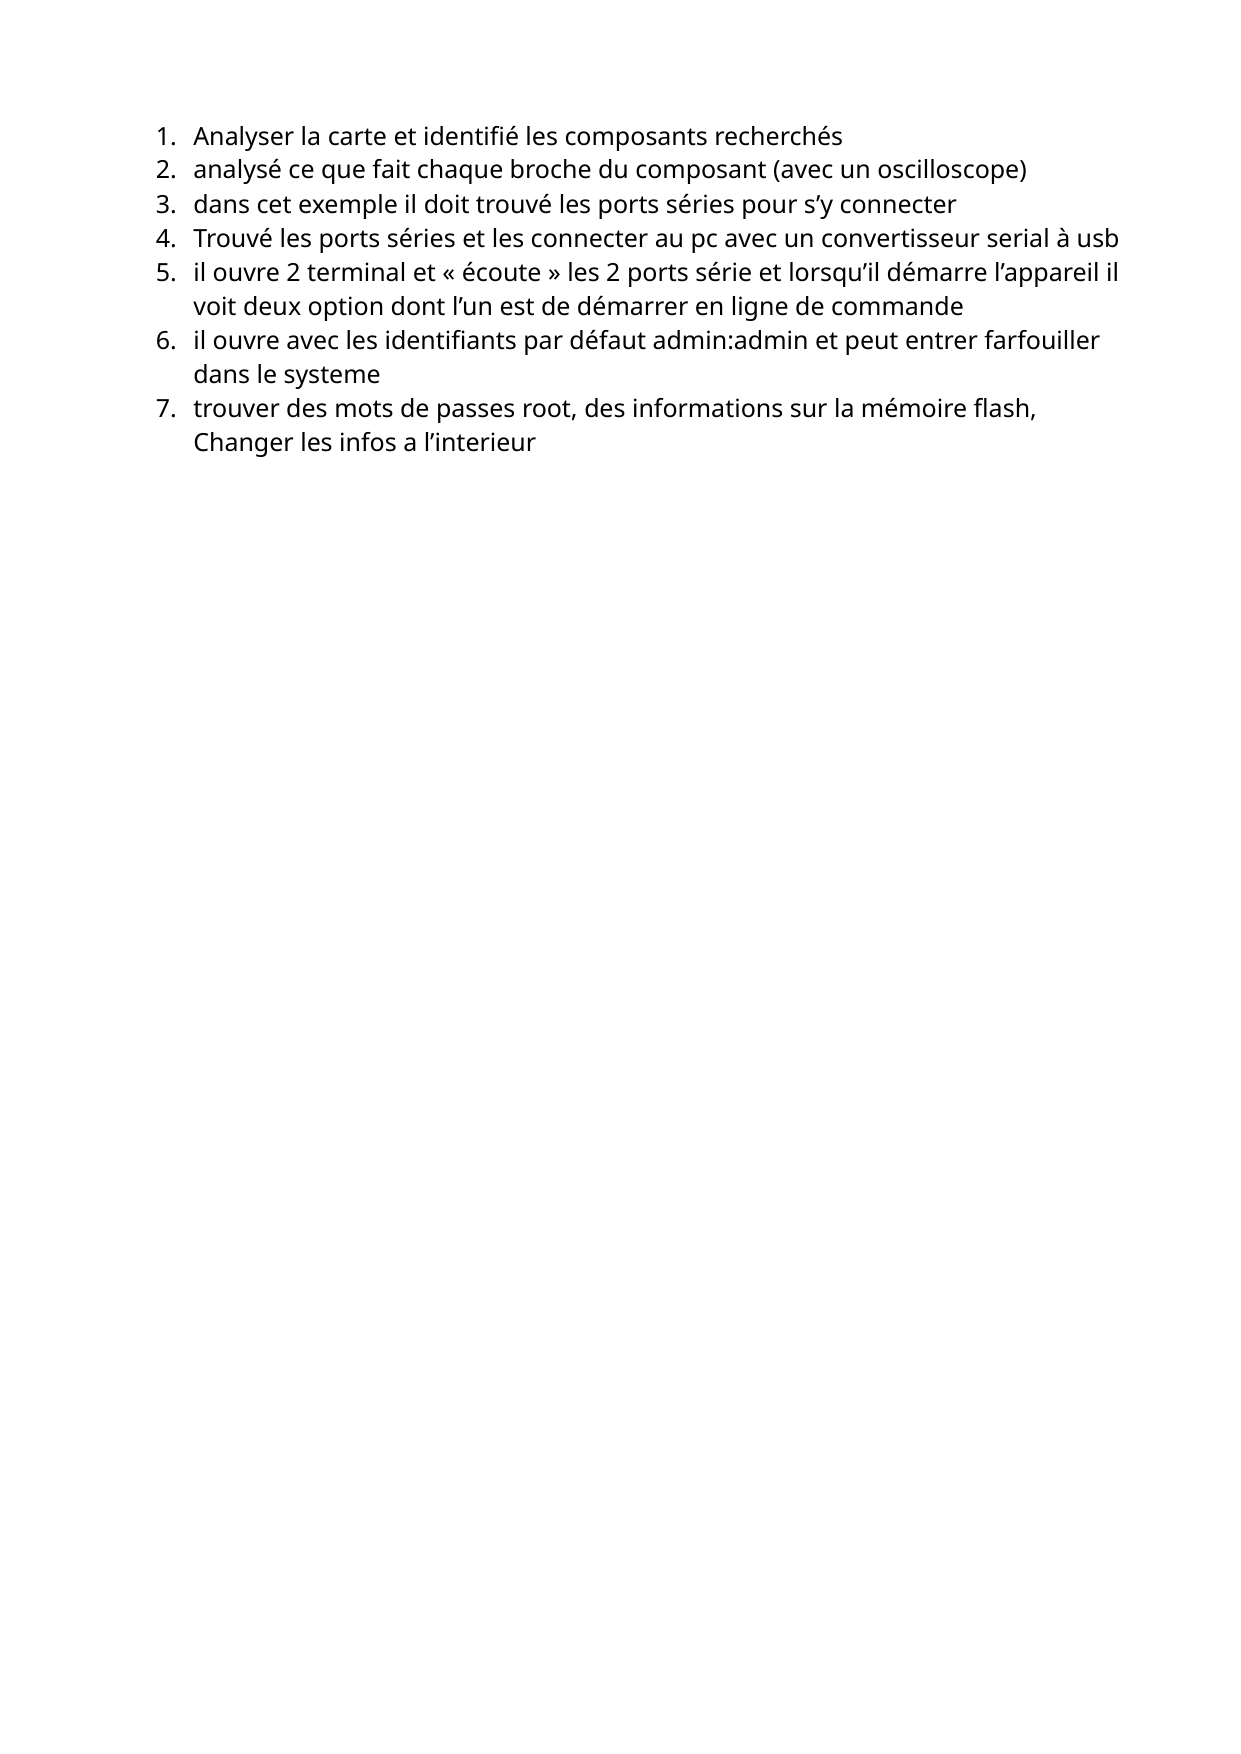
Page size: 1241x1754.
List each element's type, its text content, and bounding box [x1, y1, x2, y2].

list Analyser la carte et identifié les composants recherchés [156, 118, 1122, 152]
list analysé ce que fait chaque broche du composant (avec un oscilloscope) [156, 152, 1122, 186]
list dans cet exemple il doit trouvé les ports séries pour s’y connecter [156, 186, 1122, 220]
list il ouvre 2 terminal et « écoute » les 2 ports série et lorsqu’il démarre l’appareil il voit deux option dont l’un est de démarrer en ligne de commande [156, 254, 1122, 322]
list il ouvre avec les identifiants par défaut admin:admin et peut entrer farfouiller dans le systeme [156, 322, 1122, 391]
list Trouvé les ports séries et les connecter au pc avec un convertisseur serial à usb [156, 220, 1122, 254]
list trouver des mots de passes root, des informations sur la mémoire flash, Changer les infos a l’interieur [156, 391, 1122, 459]
